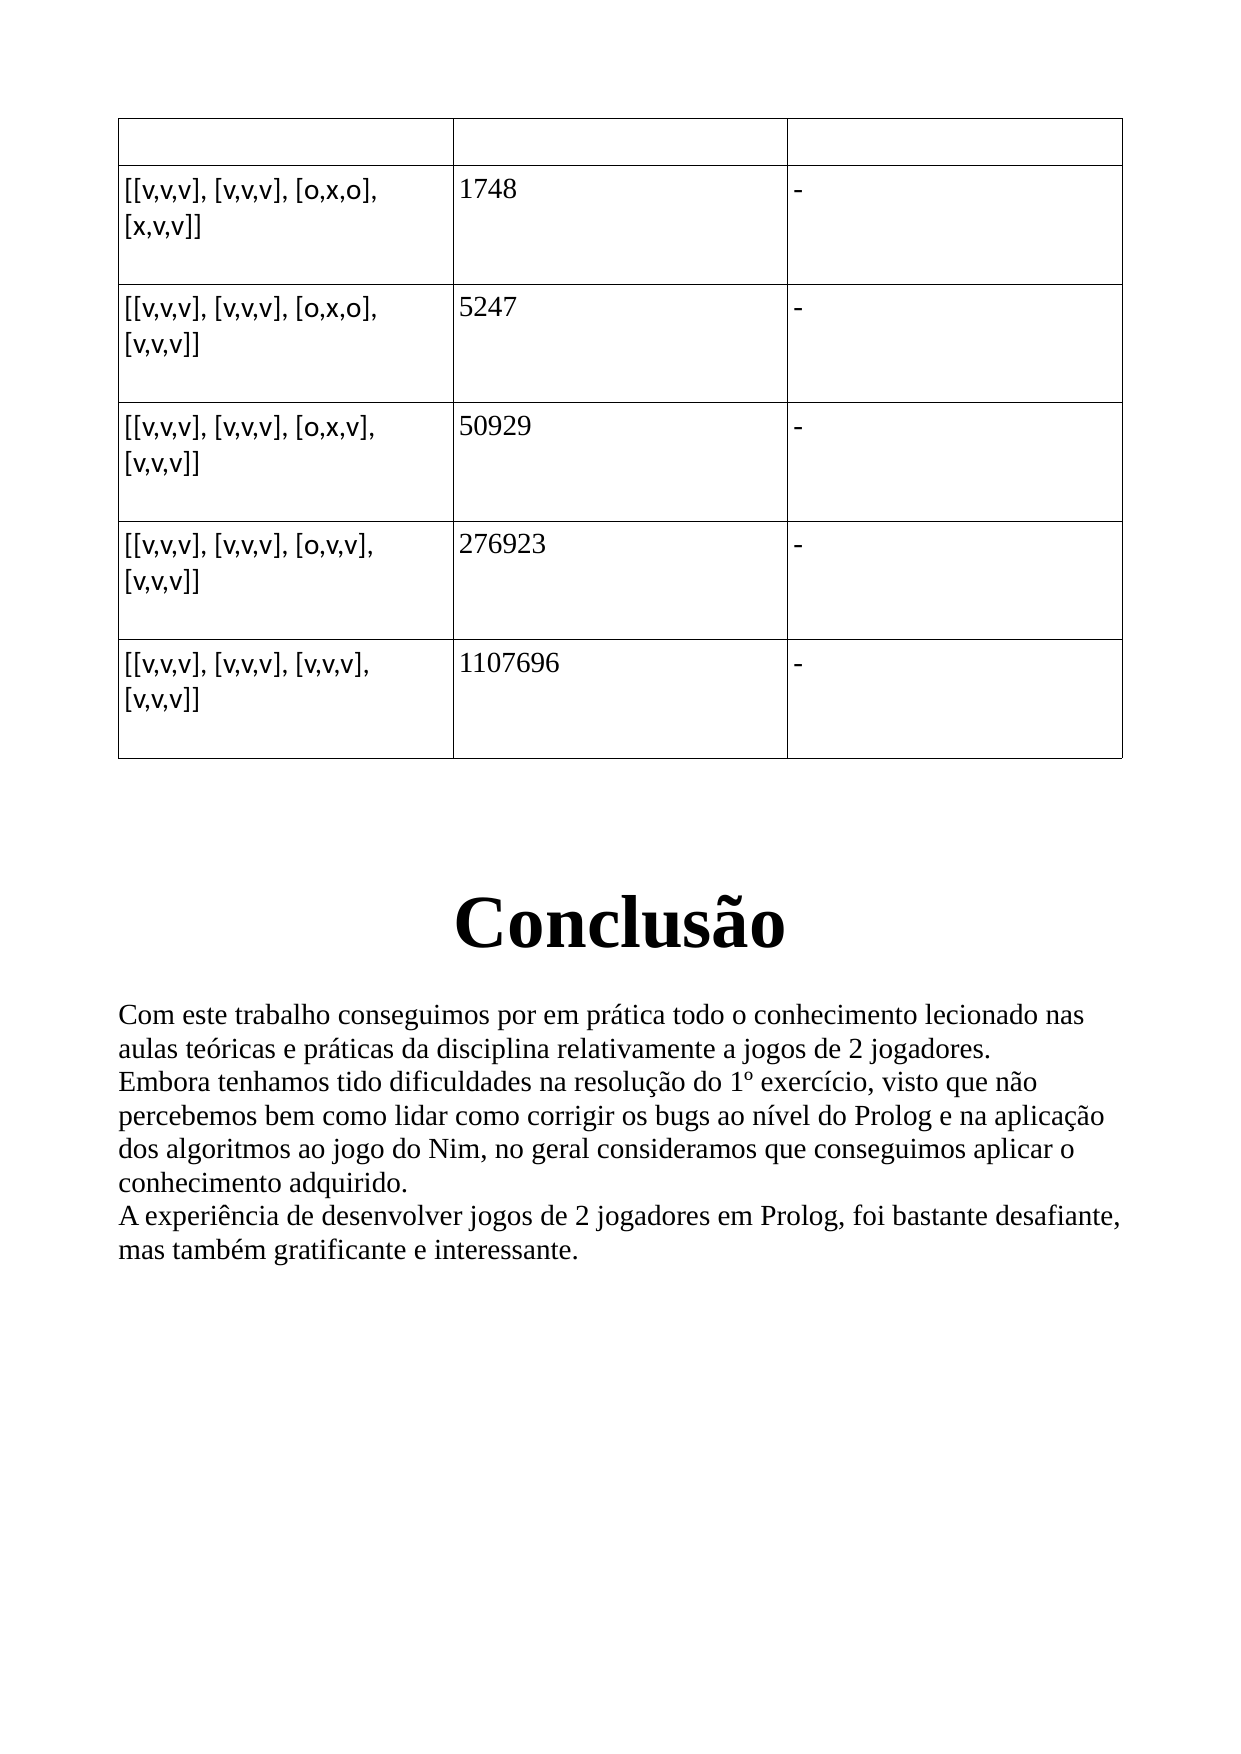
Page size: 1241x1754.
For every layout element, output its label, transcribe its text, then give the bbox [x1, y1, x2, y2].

table_cell - [788, 640, 1122, 757]
table_cell [[v,v,v], [v,v,v], [v,v,v], [v,v,v]] [119, 640, 453, 757]
table_cell - [788, 166, 1122, 284]
text Conclusão [118, 877, 1122, 964]
table_cell 1107696 [454, 640, 787, 757]
table_cell - [788, 285, 1122, 402]
table_cell 5247 [454, 285, 787, 402]
table_cell - [788, 403, 1122, 521]
table_cell 50929 [454, 403, 787, 521]
table_cell [[v,v,v], [v,v,v], [o,x,v], [v,v,v]] [119, 403, 453, 521]
table_cell [[v,v,v], [v,v,v], [o,x,o], [v,v,v]] [119, 285, 453, 402]
table_cell - [788, 522, 1122, 639]
table_cell 276923 [454, 522, 787, 639]
table_cell 1748 [454, 166, 787, 284]
table_cell - [788, 119, 1122, 165]
table_cell [[v,v,v], [v,v,v], [o,x,o], [x,v,v]] [119, 166, 453, 284]
text A experiência de desenvolver jogos de 2 jogadores em Prolog, foi bastante desafiante, mas também gratificante e interessante. [118, 1198, 1122, 1266]
table_cell [[v,v,v], [v,v,v], [o,v,v], [v,v,v]] [119, 522, 453, 639]
text Embora tenhamos tido dificuldades na resolução do 1º exercício, visto que não percebemos bem como lidar como corrigir os bugs ao nível do Prolog e na aplicação dos algoritmos ao jogo do Nim, no geral consideramos que conseguimos aplicar o conhecimento adquirido. [118, 1064, 1122, 1198]
table_cell [119, 119, 453, 165]
text Com este trabalho conseguimos por em prática todo o conhecimento lecionado nas aulas teóricas e práticas da disciplina relativamente a jogos de 2 jogadores. [118, 997, 1122, 1064]
table_cell [454, 119, 787, 165]
